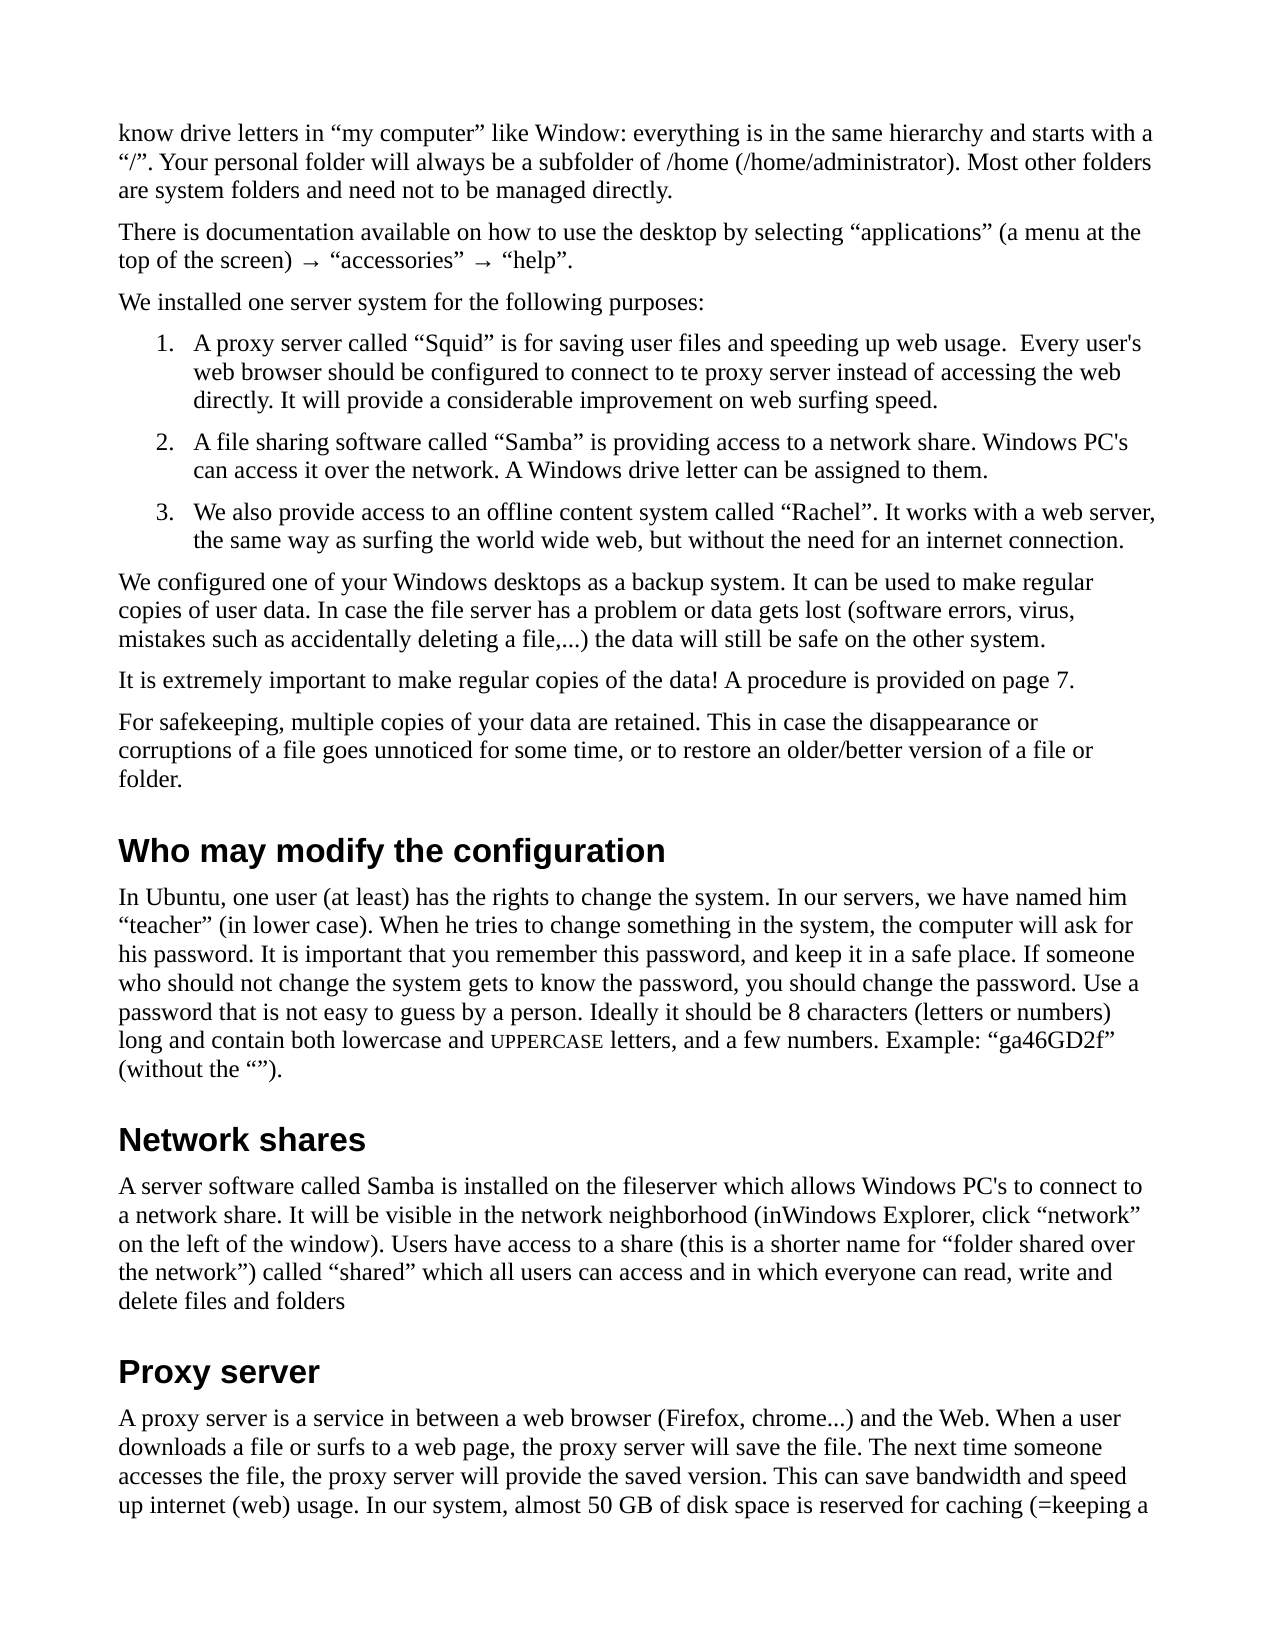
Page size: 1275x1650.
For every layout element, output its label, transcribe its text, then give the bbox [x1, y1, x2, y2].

list A proxy server called “Squid” is for saving user files and speeding up web usage. Every user's web browser should be configured to connect to te proxy server instead of accessing the web directly. It will provide a considerable improvement on web surfing speed. [156, 328, 1157, 414]
list A file sharing software called “Samba” is providing access to a network share. Windows PC's can access it over the network. A Windows drive letter can be assigned to them. [156, 427, 1157, 484]
text know drive letters in “my computer” like Window: everything is in the same hierarchy and starts with a “/”. Your personal folder will always be a subfolder of /home (/home/administrator). Most other folders are system folders and need not to be managed directly. [118, 118, 1157, 204]
text We configured one of your Windows desktops as a backup system. It can be used to make regular copies of user data. In case the file server has a problem or data gets lost (software errors, virus, mistakes such as accidentally deleting a file,...) the data will still be safe on the other system. [118, 567, 1157, 653]
subtitle Proxy server [118, 1352, 1157, 1391]
list It is extremely important to make regular copies of the data! A procedure is provided on page 7. [81, 666, 1157, 694]
text A server software called Samba is installed on the fileserver which allows Windows PC's to connect to a network share. It will be visible in the network neighborhood (inWindows Explorer, click “network” on the left of the window). Users have access to a share (this is a shorter name for “folder shared over the network”) called “shared” which all users can access and in which everyone can read, write and delete files and folders [118, 1171, 1157, 1315]
text In Ubuntu, one user (at least) has the rights to change the system. In our servers, we have named him “teacher” (in lower case). When he tries to change something in the system, the computer will ask for his password. It is important that you remember this password, and keep it in a safe place. If someone who should not change the system gets to know the password, you should change the password. Use a password that is not easy to guess by a person. Ideally it should be 8 characters (letters or numbers) long and contain both lowercase and uppercase letters, and a few numbers. Example: “ga46GD2f” (without the “”). [118, 882, 1157, 1083]
text We installed one server system for the following purposes: [118, 287, 1157, 316]
subtitle Who may modify the configuration [118, 831, 1157, 869]
subtitle Network shares [118, 1120, 1157, 1159]
text A proxy server is a service in between a web browser (Firefox, chrome...) and the Web. When a user downloads a file or surfs to a web page, the proxy server will save the file. The next time someone accesses the file, the proxy server will provide the saved version. This can save bandwidth and speed up internet (web) usage. In our system, almost 50 GB of disk space is reserved for caching (=keeping a [118, 1403, 1157, 1518]
list We also provide access to an offline content system called “Rachel”. It works with a web server, the same way as surfing the world wide web, but without the need for an internet connection. [156, 497, 1157, 554]
text There is documentation available on how to use the desktop by selecting “applications” (a menu at the top of the screen) → “accessories” → “help”. [118, 217, 1157, 274]
list For safekeeping, multiple copies of your data are retained. This in case the disappearance or corruptions of a file goes unnoticed for some time, or to restore an older/better version of a file or folder. [81, 707, 1157, 793]
